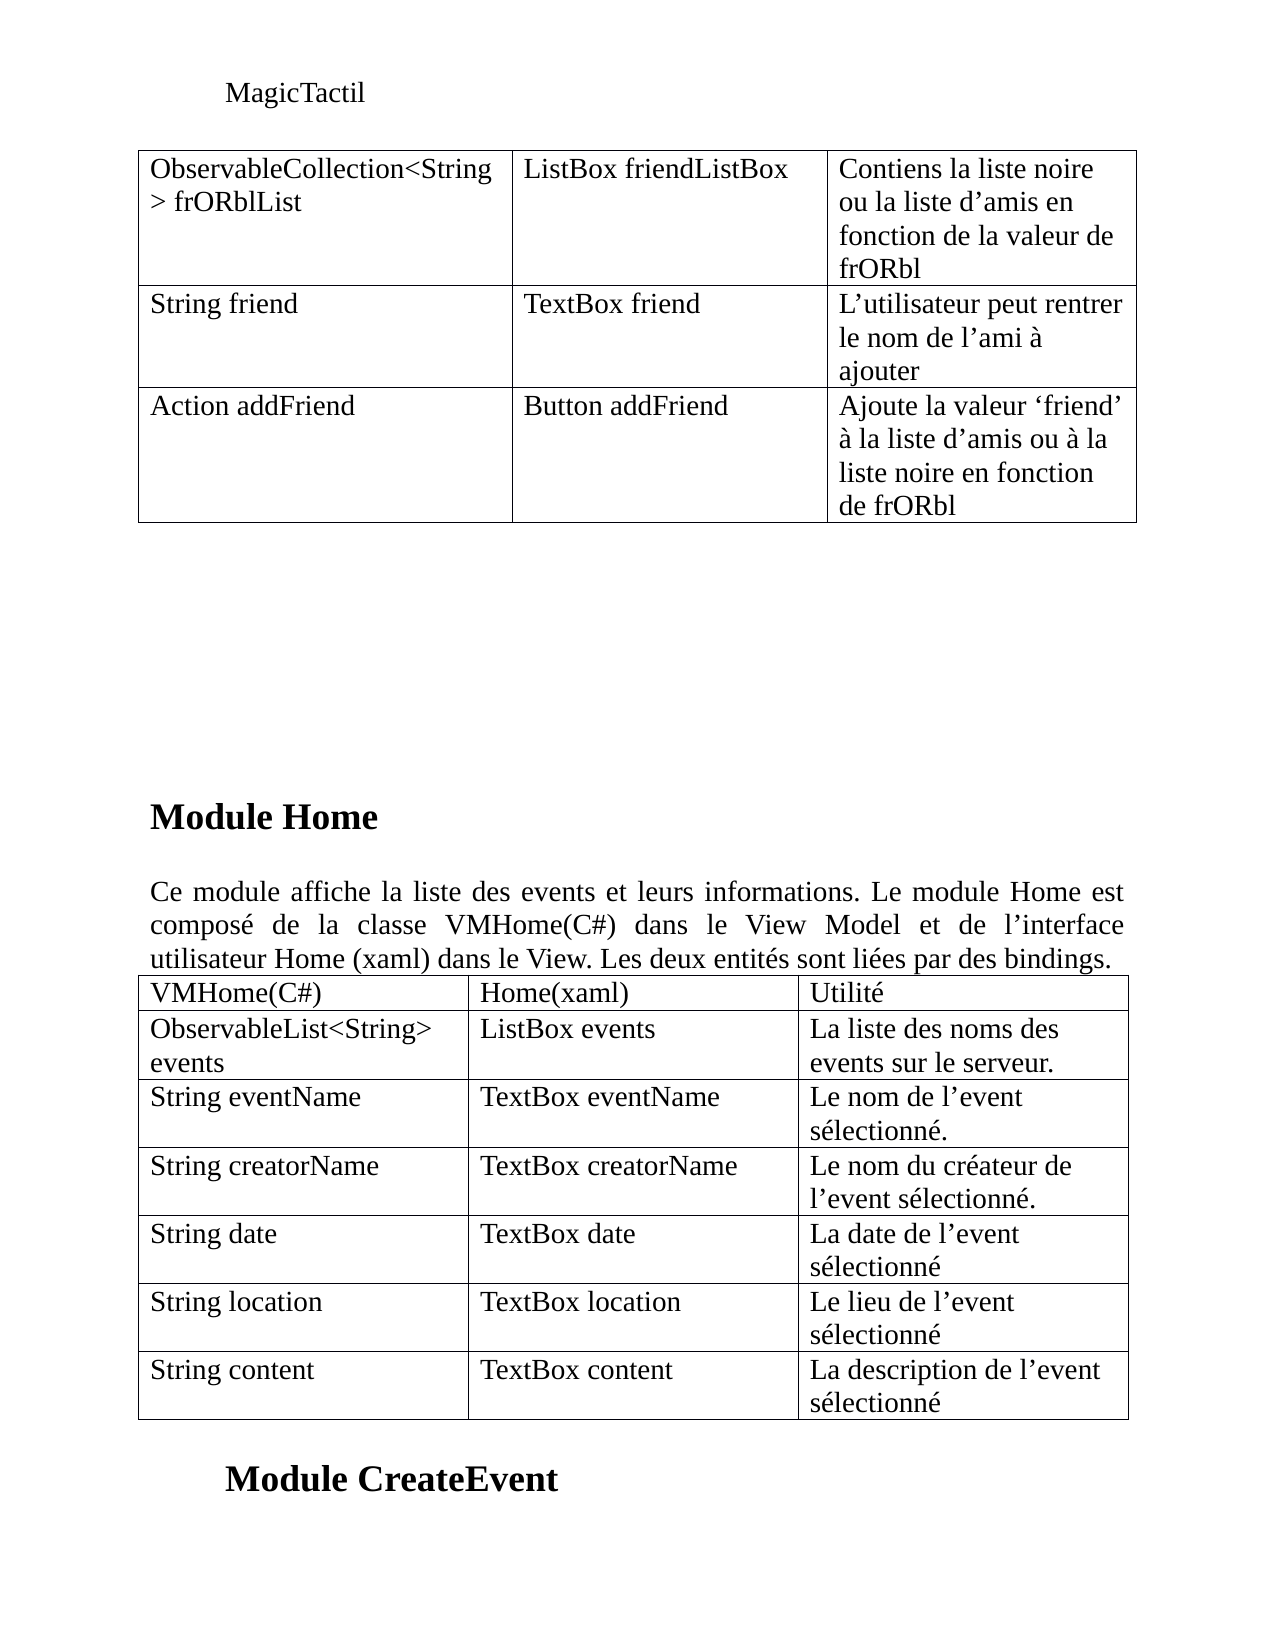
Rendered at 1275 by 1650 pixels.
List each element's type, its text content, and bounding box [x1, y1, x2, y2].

table_cell String friend [139, 286, 512, 387]
table_cell Le nom du créateur de l’event sélectionné. [799, 1148, 1128, 1215]
text Ce module affiche la liste des events et leurs informations. Le module Home est composé de la classe VMHome(C#) dans le View Model et de l’interface utilisateur Home (xaml) dans le View. Les deux entités sont liées par des bindings. [150, 874, 1125, 974]
table_cell La date de l’event sélectionné [799, 1216, 1128, 1283]
table_cell TextBox location [469, 1284, 798, 1351]
table_cell La description de l’event sélectionné [799, 1352, 1128, 1419]
table_cell ListBox events [469, 1011, 798, 1078]
table_cell String date [139, 1216, 468, 1283]
table_cell String location [139, 1284, 468, 1351]
subtitle Module Home [150, 794, 1125, 837]
table_cell Button addFriend [513, 388, 827, 522]
table_cell TextBox content [469, 1352, 798, 1419]
table_header VMHome(C#) [139, 976, 468, 1010]
table_cell Action addFriend [139, 388, 512, 522]
table_cell String creatorName [139, 1148, 468, 1215]
table_cell Le nom de l’event sélectionné. [799, 1080, 1128, 1147]
table_cell ListBox friendListBox [513, 151, 827, 285]
table_cell Ajoute la valeur ‘friend’ à la liste d’amis ou à la liste noire en fonction de frORbl [828, 388, 1136, 522]
table_cell L’utilisateur peut rentrer le nom de l’ami à ajouter [828, 286, 1136, 387]
table_cell TextBox date [469, 1216, 798, 1283]
table_cell TextBox creatorName [469, 1148, 798, 1215]
table_cell La liste des noms des events sur le serveur. [799, 1011, 1128, 1078]
table_cell ObservableCollection<String> frORblList [139, 151, 512, 285]
table_cell TextBox friend [513, 286, 827, 387]
table_cell TextBox eventName [469, 1080, 798, 1147]
table_cell Contiens la liste noire ou la liste d’amis en fonction de la valeur de frORbl [828, 151, 1136, 285]
table_header Utilité [799, 976, 1128, 1010]
table_cell String content [139, 1352, 468, 1419]
table_header Home(xaml) [469, 976, 798, 1010]
table_cell ObservableList<String> events [139, 1011, 468, 1078]
subtitle Module CreateEvent [150, 1457, 1125, 1500]
table_cell Le lieu de l’event sélectionné [799, 1284, 1128, 1351]
table_cell String eventName [139, 1080, 468, 1147]
